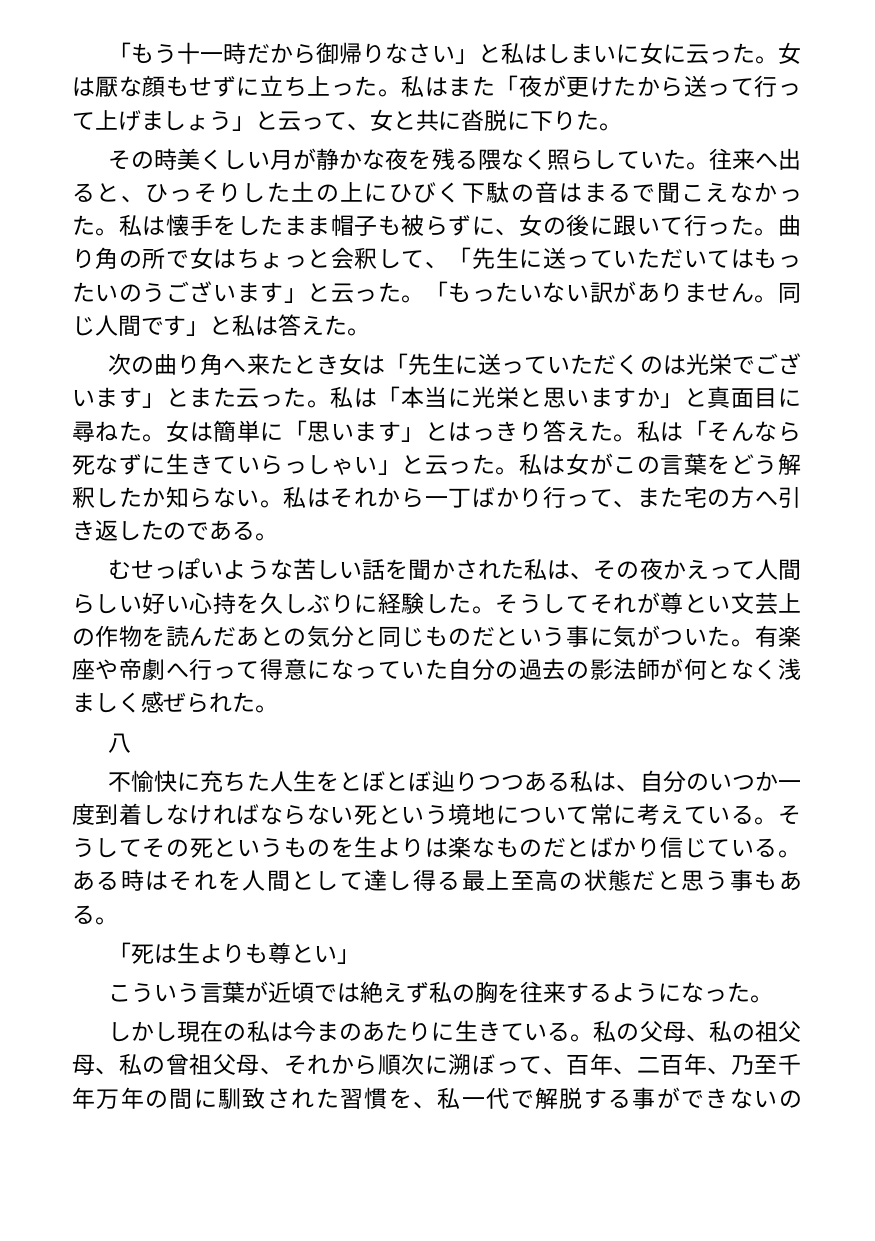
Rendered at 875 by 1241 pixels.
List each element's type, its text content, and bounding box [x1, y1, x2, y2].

text 不愉快に充ちた人生をとぼとぼ辿りつつある私は、自分のいつか一度到着しなければならない死という境地について常に考えている。そうしてその死というものを生よりは楽なものだとばかり信じている。ある時はそれを人間として達し得る最上至高の状態だと思う事もある。 [72, 763, 802, 930]
text 次の曲り角へ来たとき女は「先生に送っていただくのは光栄でございます」とまた云った。私は「本当に光栄と思いますか」と真面目に尋ねた。女は簡単に「思います」とはっきり答えた。私は「そんなら死なずに生きていらっしゃい」と云った。私は女がこの言葉をどう解釈したか知らない。私はそれから一丁ばかり行って、また宅の方へ引き返したのである。 [72, 347, 802, 546]
text こういう言葉が近頃では絶えず私の胸を往来するようになった。 [72, 975, 802, 1008]
text 八 [72, 724, 802, 758]
text 「もう十一時だから御帰りなさい」と私はしまいに女に云った。女は厭な顔もせずに立ち上った。私はまた「夜が更けたから送って行って上げましょう」と云って、女と共に沓脱に下りた。 [72, 36, 802, 136]
text 「死は生よりも尊とい」 [72, 936, 802, 969]
text むせっぽいような苦しい話を聞かされた私は、その夜かえって人間らしい好い心持を久しぶりに経験した。そうしてそれが尊とい文芸上の作物を読んだあとの気分と同じものだという事に気がついた。有楽座や帝劇へ行って得意になっていた自分の過去の影法師が何となく浅ましく感ぜられた。 [72, 552, 802, 718]
text しかし現在の私は今まのあたりに生きている。私の父母、私の祖父母、私の曾祖父母、それから順次に溯ぼって、百年、二百年、乃至千年万年の間に馴致された習慣を、私一代で解脱する事ができないの [72, 1014, 802, 1114]
text その時美くしい月が静かな夜を残る隈なく照らしていた。往来へ出ると、ひっそりした土の上にひびく下駄の音はまるで聞こえなかった。私は懐手をしたまま帽子も被らずに、女の後に跟いて行った。曲り角の所で女はちょっと会釈して、「先生に送っていただいてはもったいのうございます」と云った。「もったいない訳がありません。同じ人間です」と私は答えた。 [72, 142, 802, 341]
